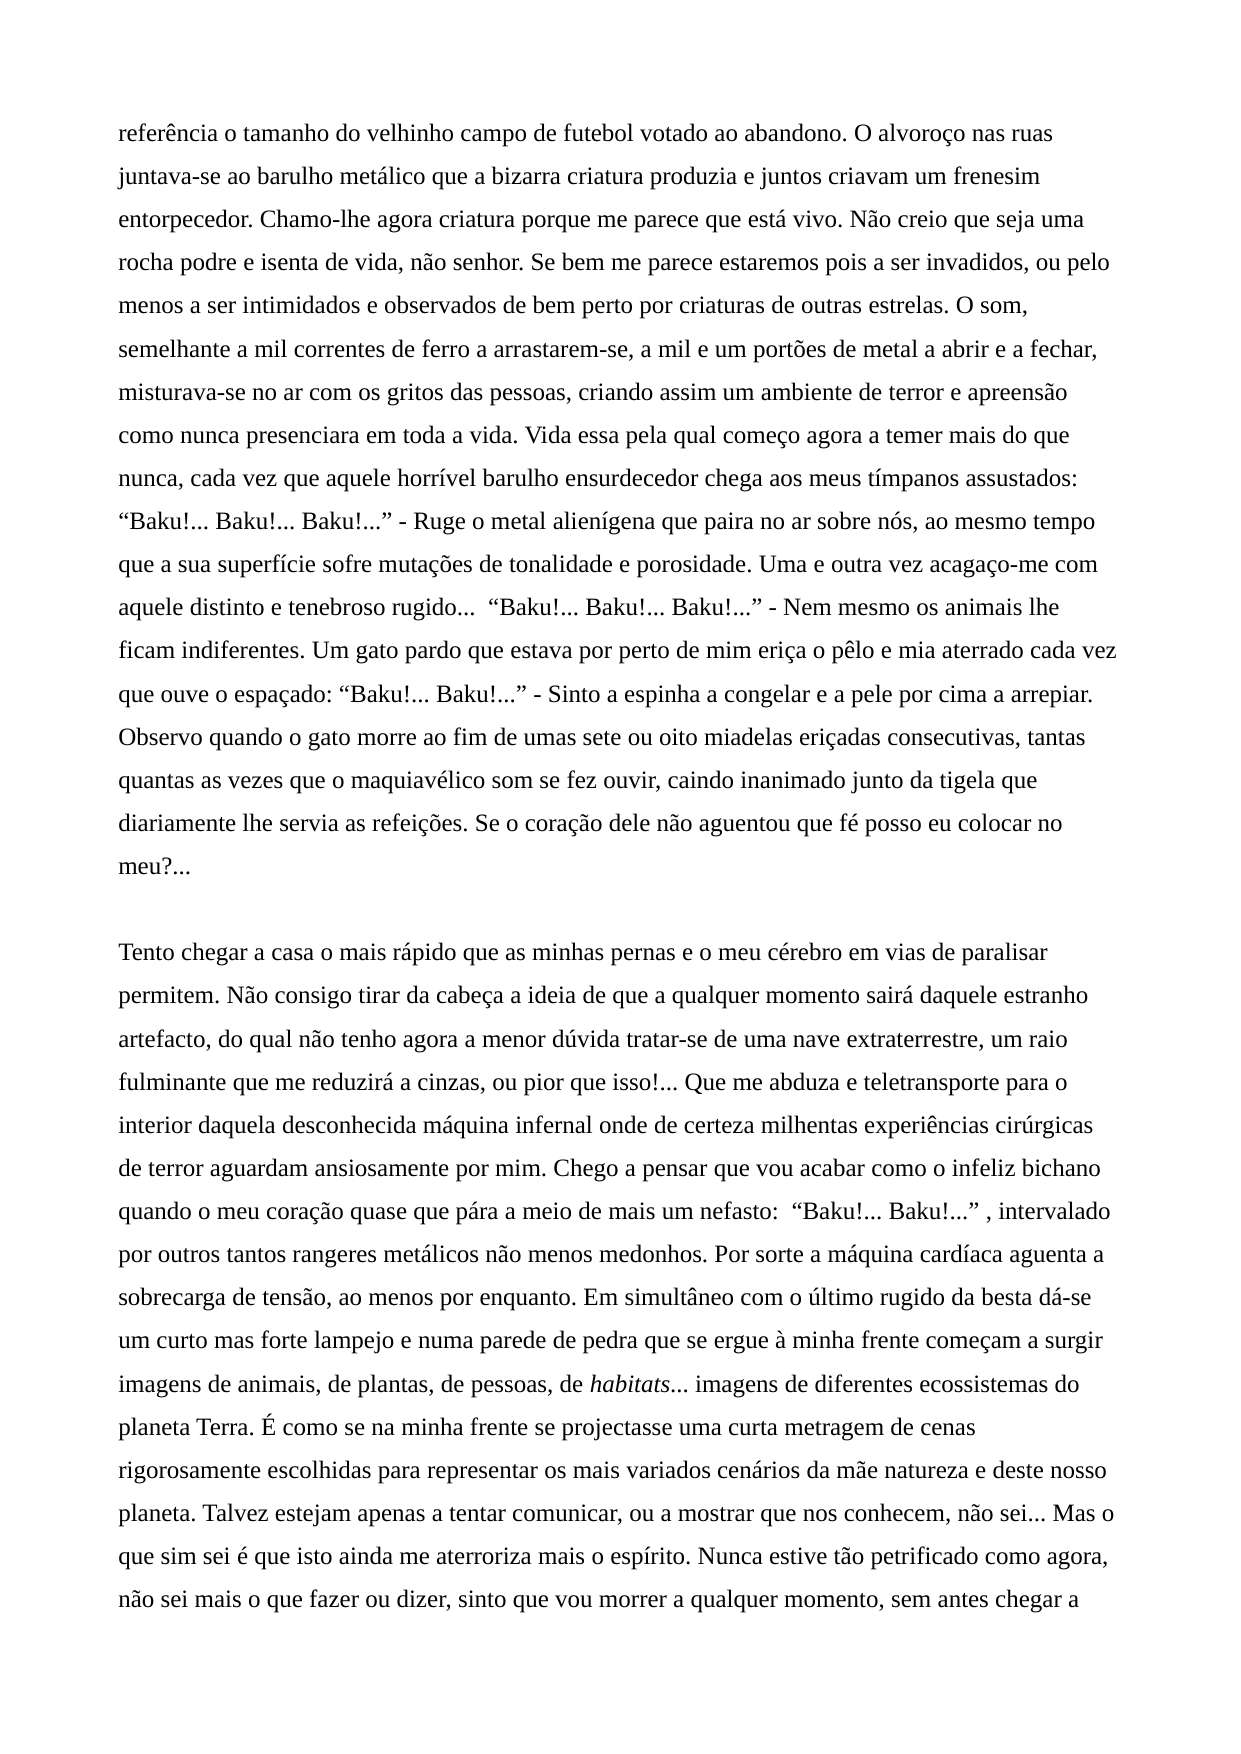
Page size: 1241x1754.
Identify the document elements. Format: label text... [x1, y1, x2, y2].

text referência o tamanho do velhinho campo de futebol votado ao abandono. O alvoroço nas ruas juntava-se ao barulho metálico que a bizarra criatura produzia e juntos criavam um frenesim entorpecedor. Chamo-lhe agora criatura porque me parece que está vivo. Não creio que seja uma rocha podre e isenta de vida, não senhor. Se bem me parece estaremos pois a ser invadidos, ou pelo menos a ser intimidados e observados de bem perto por criaturas de outras estrelas. O som, semelhante a mil correntes de ferro a arrastarem-se, a mil e um portões de metal a abrir e a fechar, misturava-se no ar com os gritos das pessoas, criando assim um ambiente de terror e apreensão como nunca presenciara em toda a vida. Vida essa pela qual começo agora a temer mais do que nunca, cada vez que aquele horrível barulho ensurdecedor chega aos meus tímpanos assustados: “Baku!... Baku!... Baku!...” - Ruge o metal alienígena que paira no ar sobre nós, ao mesmo tempo que a sua superfície sofre mutações de tonalidade e porosidade. Uma e outra vez acagaço-me com aquele distinto e tenebroso rugido... “Baku!... Baku!... Baku!...” - Nem mesmo os animais lhe ficam indiferentes. Um gato pardo que estava por perto de mim eriça o pêlo e mia aterrado cada vez que ouve o espaçado: “Baku!... Baku!...” - Sinto a espinha a congelar e a pele por cima a arrepiar. Observo quando o gato morre ao fim de umas sete ou oito miadelas eriçadas consecutivas, tantas quantas as vezes que o maquiavélico som se fez ouvir, caindo inanimado junto da tigela que diariamente lhe servia as refeições. Se o coração dele não aguentou que fé posso eu colocar no meu?... [118, 118, 1122, 880]
text Tento chegar a casa o mais rápido que as minhas pernas e o meu cérebro em vias de paralisar permitem. Não consigo tirar da cabeça a ideia de que a qualquer momento sairá daquele estranho artefacto, do qual não tenho agora a menor dúvida tratar-se de uma nave extraterrestre, um raio fulminante que me reduzirá a cinzas, ou pior que isso!... Que me abduza e teletransporte para o interior daquela desconhecida máquina infernal onde de certeza milhentas experiências cirúrgicas de terror aguardam ansiosamente por mim. Chego a pensar que vou acabar como o infeliz bichano quando o meu coração quase que pára a meio de mais um nefasto: “Baku!... Baku!...” , intervalado por outros tantos rangeres metálicos não menos medonhos. Por sorte a máquina cardíaca aguenta a sobrecarga de tensão, ao menos por enquanto. Em simultâneo com o último rugido da besta dá-se um curto mas forte lampejo e numa parede de pedra que se ergue à minha frente começam a surgir imagens de animais, de plantas, de pessoas, de habitats... imagens de diferentes ecossistemas do planeta Terra. É como se na minha frente se projectasse uma curta metragem de cenas rigorosamente escolhidas para representar os mais variados cenários da mãe natureza e deste nosso planeta. Talvez estejam apenas a tentar comunicar, ou a mostrar que nos conhecem, não sei... Mas o que sim sei é que isto ainda me aterroriza mais o espírito. Nunca estive tão petrificado como agora, não sei mais o que fazer ou dizer, sinto que vou morrer a qualquer momento, sem antes chegar a [118, 937, 1122, 1613]
